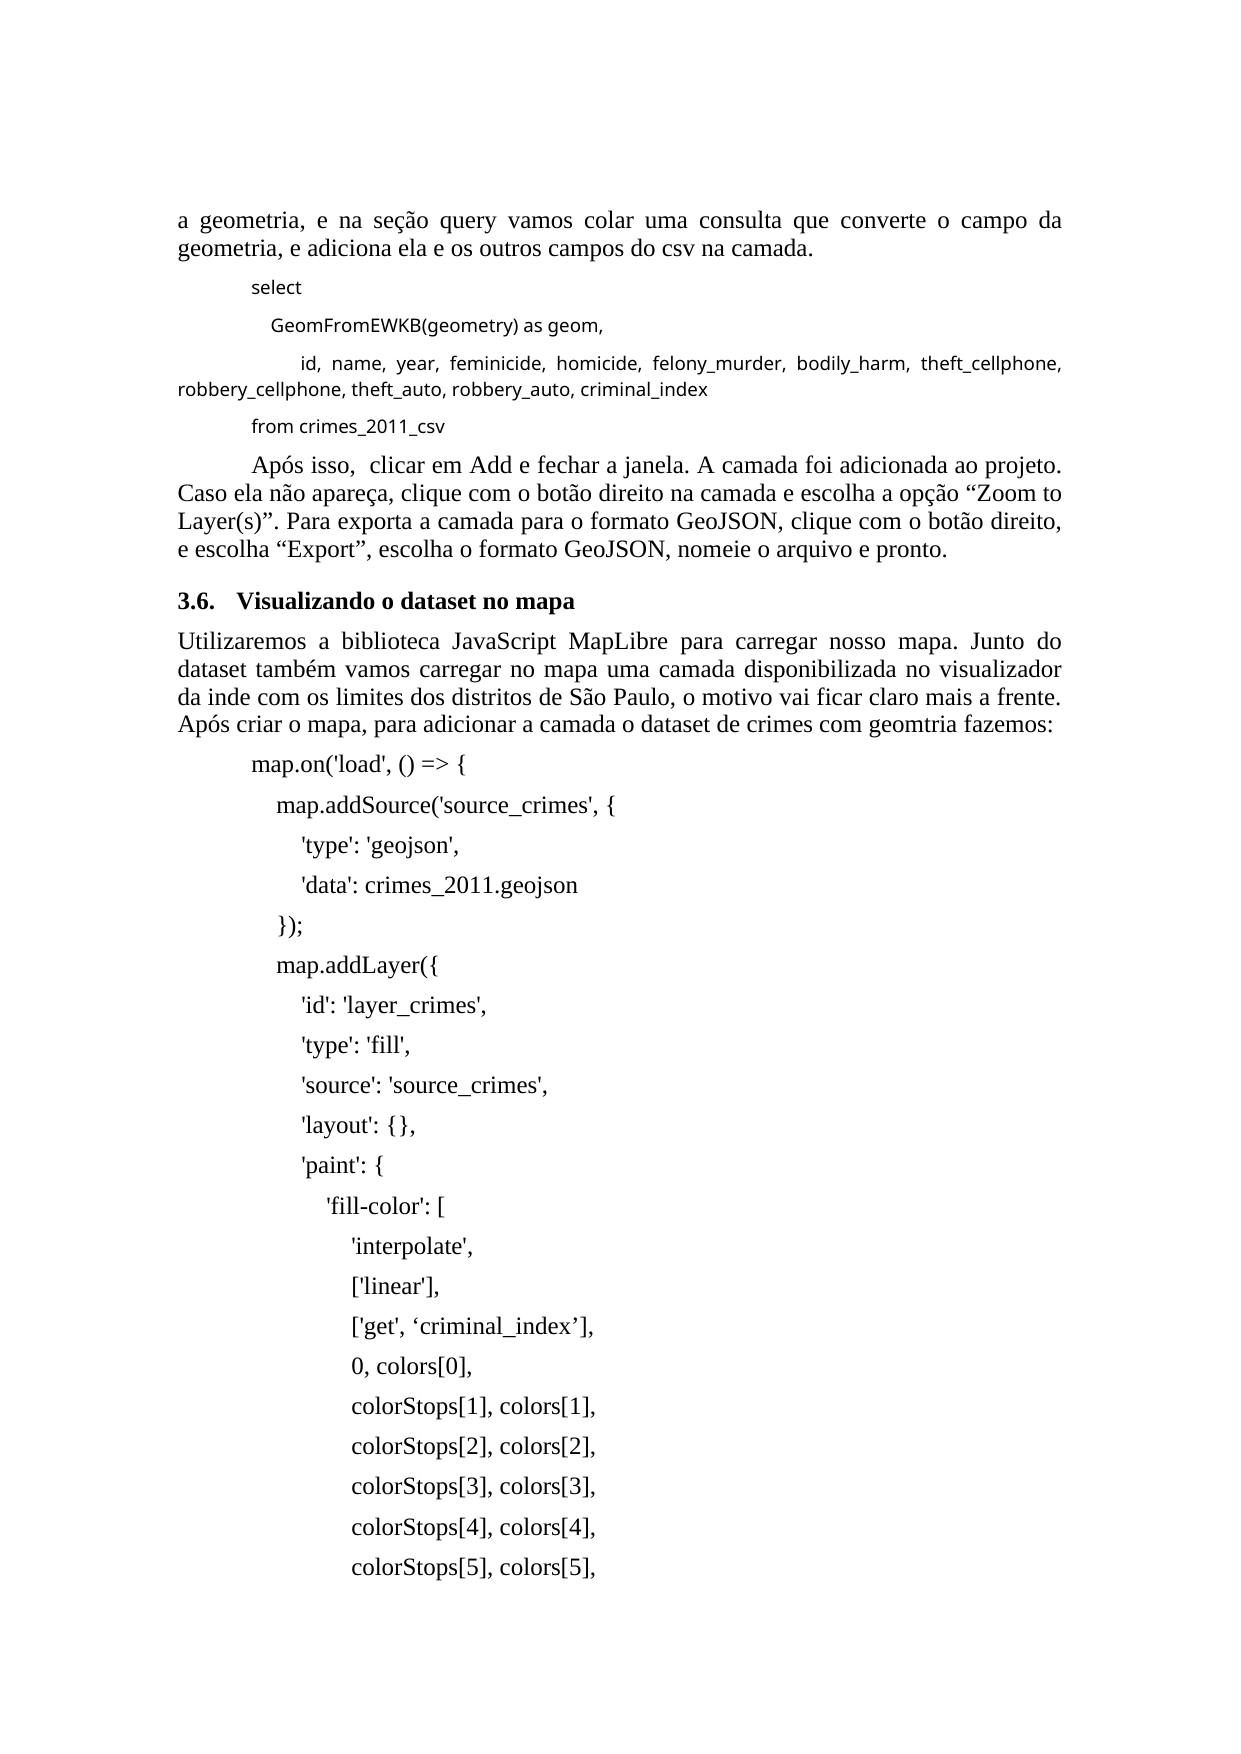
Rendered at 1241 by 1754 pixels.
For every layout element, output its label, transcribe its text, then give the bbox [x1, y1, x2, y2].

text select [177, 274, 1063, 300]
text 'paint': { [177, 1152, 1063, 1179]
text map.on('load', () => { [177, 751, 1063, 778]
text 'data': crimes_2011.geojson [177, 871, 1063, 899]
text colorStops[3], colors[3], [177, 1472, 1063, 1500]
text 'source': 'source_crimes', [177, 1071, 1063, 1099]
text colorStops[5], colors[5], [177, 1553, 1063, 1580]
text 'interpolate', [177, 1232, 1063, 1259]
text }); [177, 911, 1063, 939]
text colorStops[2], colors[2], [177, 1432, 1063, 1460]
text 'type': 'geojson', [177, 831, 1063, 858]
text map.addSource('source_crimes', { [177, 791, 1063, 818]
text GeomFromEWKB(geometry) as geom, [177, 312, 1063, 338]
text id, name, year, feminicide, homicide, felony_murder, bodily_harm, theft_cellphone, robbery_cellphone, theft_auto, robbery_auto, criminal_index [177, 350, 1063, 401]
text 0, colors[0], [177, 1352, 1063, 1380]
text map.addLayer({ [177, 951, 1063, 979]
text Após isso, clicar em Add e fechar a janela. A camada foi adicionada ao projeto. Caso ela não apareça, clique com o botão direito na camada e escolha a opção “Zoom to Layer(s)”. Para exporta a camada para o formato GeoJSON, clique com o botão direito, e escolha “Export”, escolha o formato GeoJSON, nomeie o arquivo e pronto. [177, 452, 1063, 562]
text 'layout': {}, [177, 1112, 1063, 1139]
text from crimes_2011_csv [177, 414, 1063, 439]
text colorStops[1], colors[1], [177, 1392, 1063, 1420]
text Utilizaremos a biblioteca JavaScript MapLibre para carregar nosso mapa. Junto do dataset também vamos carregar no mapa uma camada disponibilizada no visualizador da inde com os limites dos distritos de São Paulo, o motivo vai ficar claro mais a frente. Após criar o mapa, para adicionar a camada o dataset de crimes com geomtria fazemos: [177, 627, 1063, 738]
text 'id': 'layer_crimes', [177, 991, 1063, 1019]
text colorStops[4], colors[4], [177, 1513, 1063, 1540]
text 'fill-color': [ [177, 1192, 1063, 1219]
text ['get', ‘criminal_index’], [177, 1312, 1063, 1340]
text ['linear'], [177, 1272, 1063, 1300]
text a geometria, e na seção query vamos colar uma consulta que converte o campo da geometria, e adiciona ela e os outros campos do csv na camada. [177, 207, 1063, 262]
text 'type': 'fill', [177, 1031, 1063, 1059]
title Visualizando o dataset no mapa [177, 587, 1063, 615]
